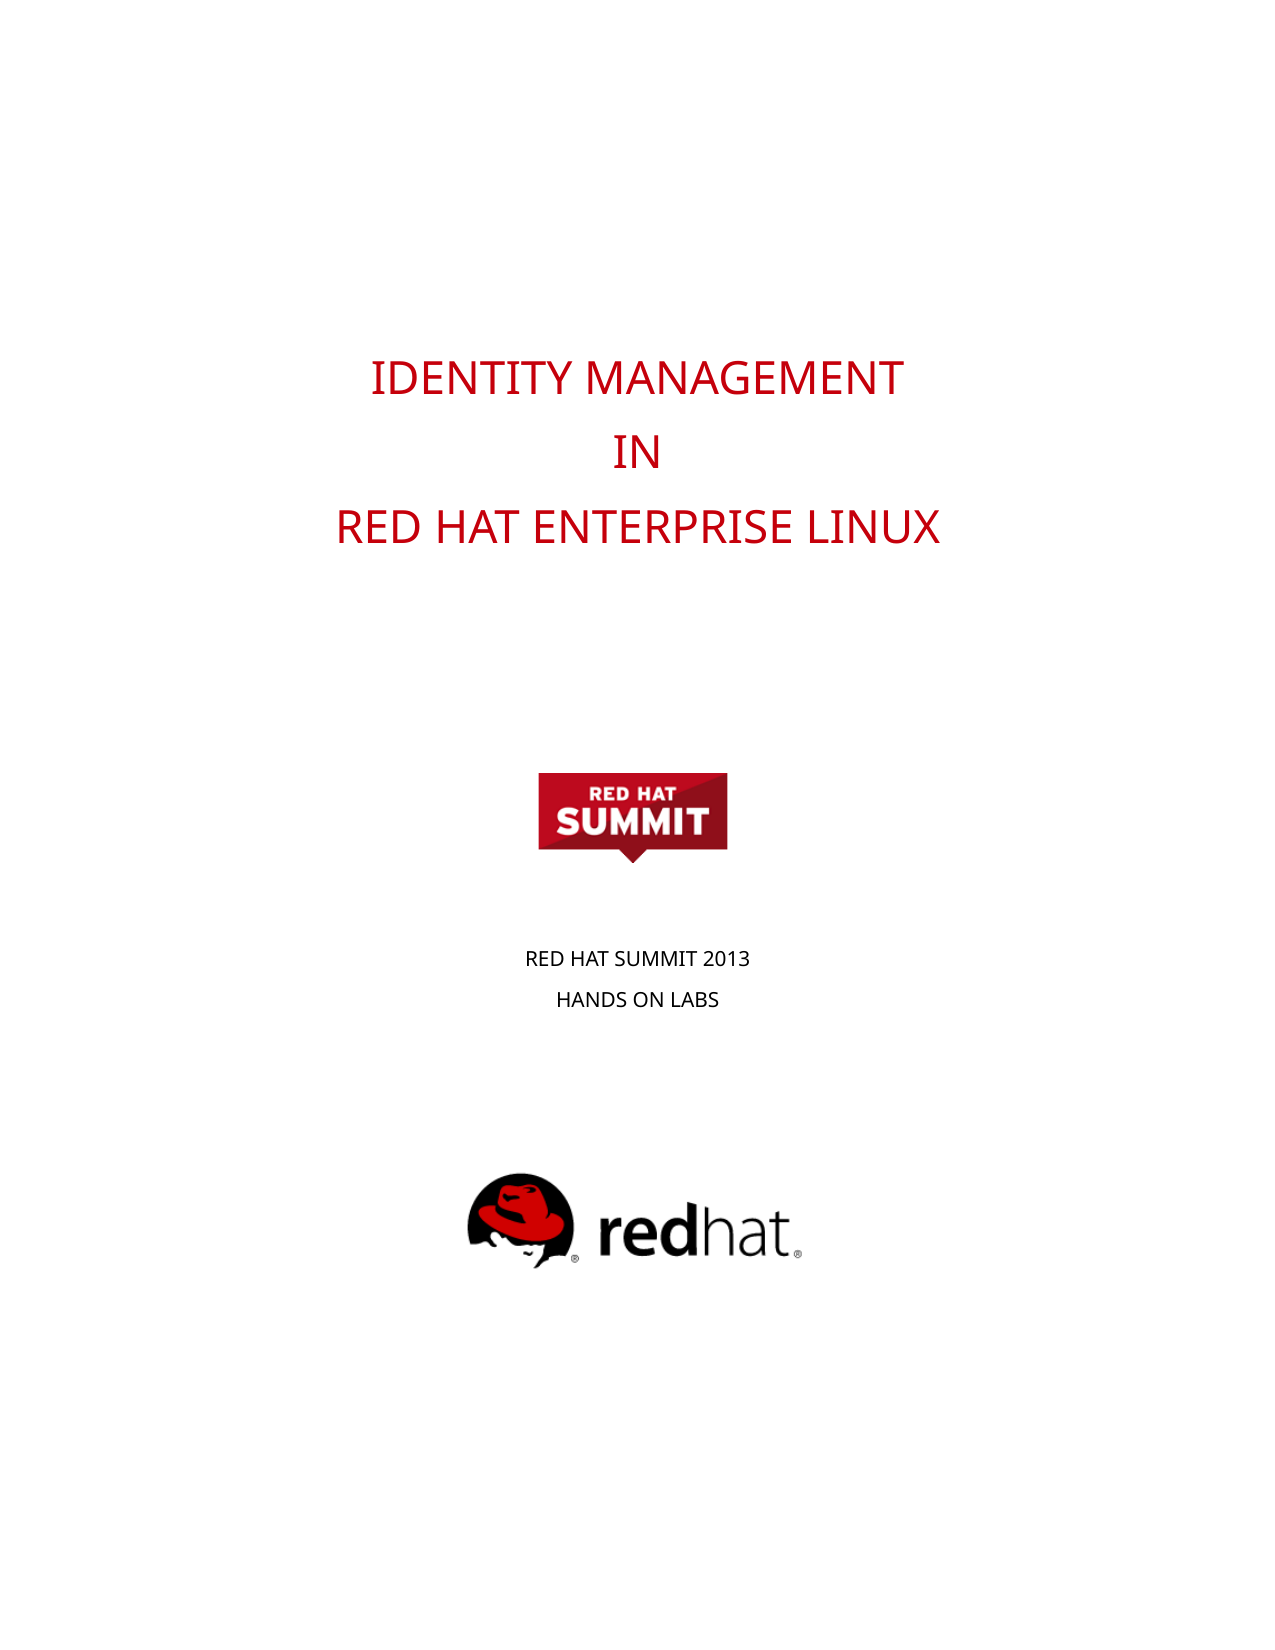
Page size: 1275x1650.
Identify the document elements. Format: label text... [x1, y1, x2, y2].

text RED HAT ENTERPRISE LINUX [118, 495, 1157, 557]
text HANDS ON LABS [118, 985, 1157, 1014]
text IDENTITY MANAGEMENT [118, 345, 1157, 407]
text RED HAT SUMMIT 2013 [118, 944, 1157, 973]
picture [441, 1148, 834, 1292]
picture [538, 773, 728, 863]
text IN [118, 420, 1157, 482]
